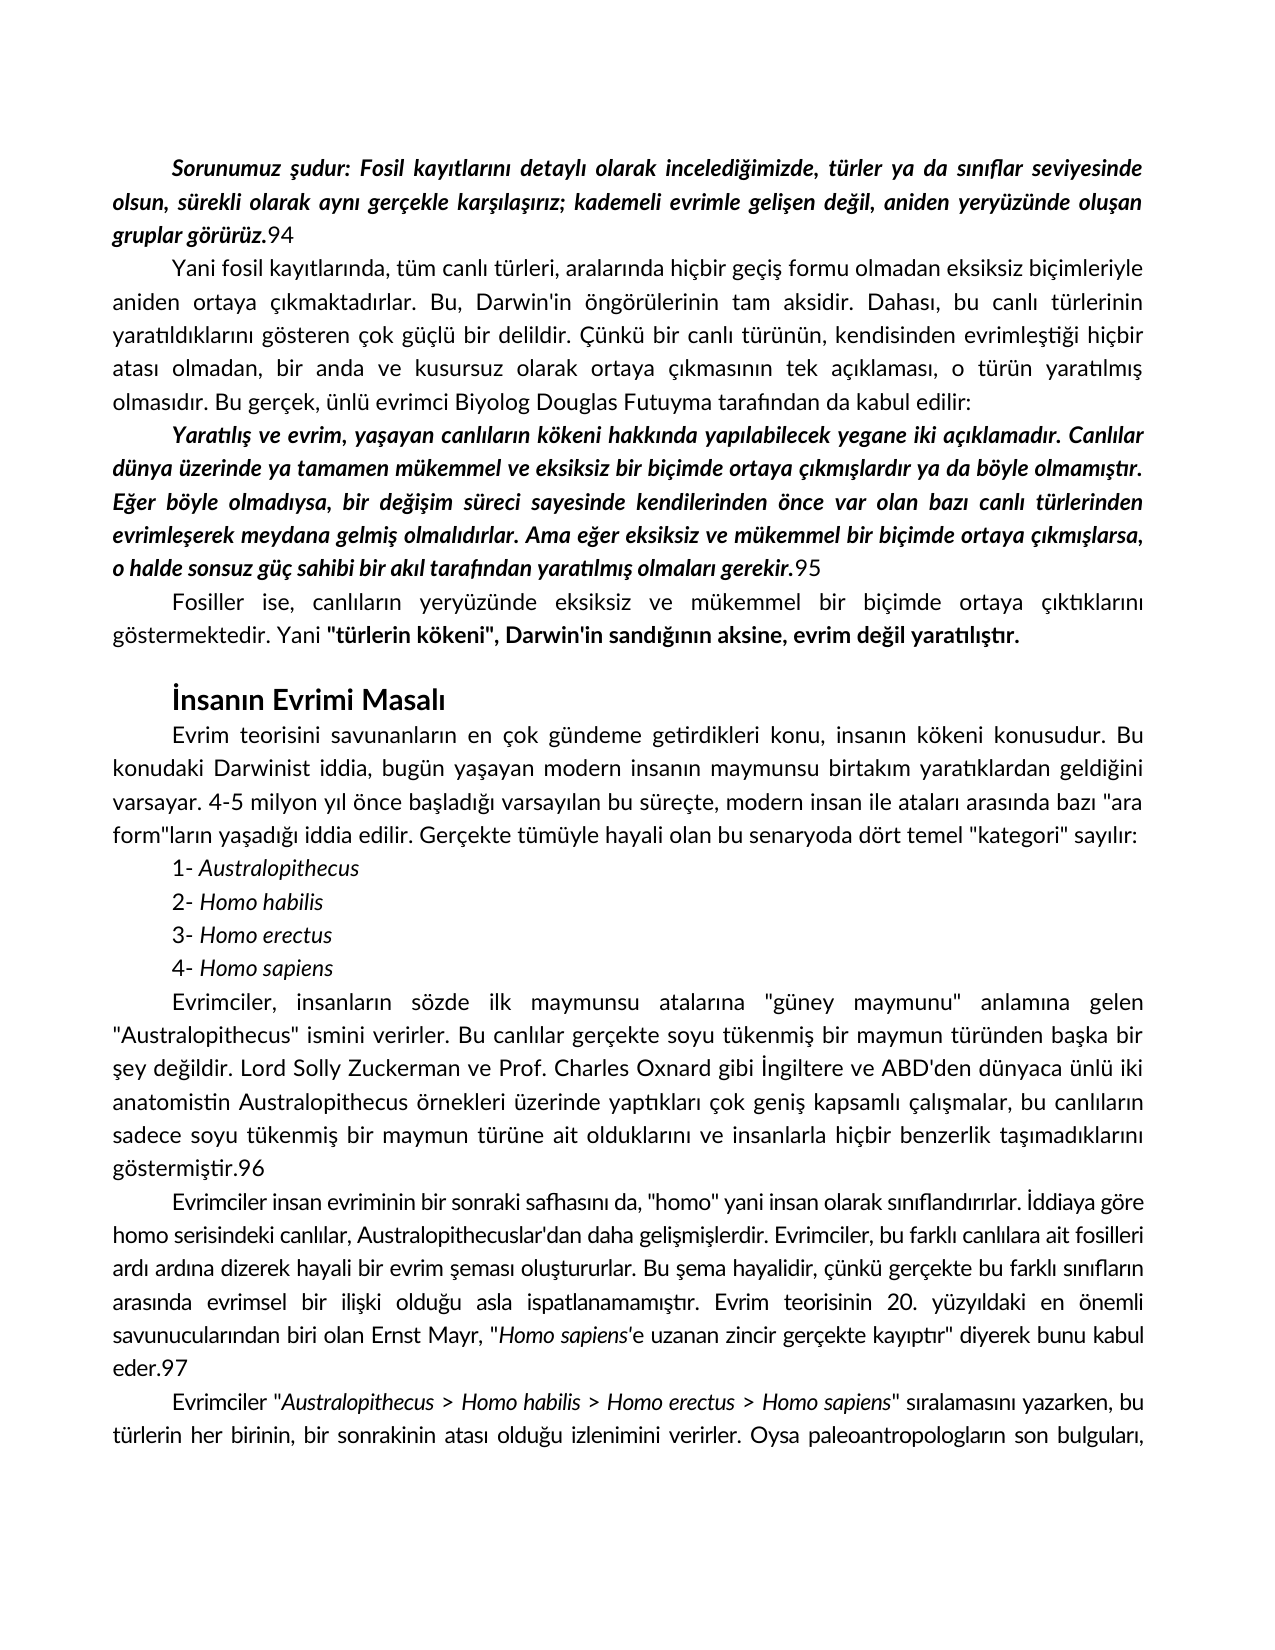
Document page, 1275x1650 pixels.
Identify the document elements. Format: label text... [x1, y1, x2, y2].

text Evrim teorisini savunanların en çok gündeme getirdikleri konu, insanın kökeni konusudur. Bu konudaki Darwinist iddia, bugün yaşayan modern insanın maymunsu birtakım yaratıklardan geldiğini varsayar. 4-5 milyon yıl önce başladığı varsayılan bu süreçte, modern insan ile ataları arasında bazı "ara form"ların yaşadığı iddia edilir. Gerçekte tümüyle hayali olan bu senaryoda dört temel "kategori" sayılır: [112, 717, 1145, 850]
text Yani fosil kayıtlarında, tüm canlı türleri, aralarında hiçbir geçiş formu olmadan eksiksiz biçimleriyle aniden ortaya çıkmaktadırlar. Bu, Darwin'in öngörülerinin tam aksidir. Dahası, bu canlı türlerinin yaratıldıklarını gösteren çok güçlü bir delildir. Çünkü bir canlı türünün, kendisinden evrimleştiği hiçbir atası olmadan, bir anda ve kusursuz olarak ortaya çıkmasının tek açıklaması, o türün yaratılmış olmasıdır. Bu gerçek, ünlü evrimci Biyolog Douglas Futuyma tarafından da kabul edilir: [112, 250, 1145, 417]
text İnsanın Evrimi Masalı [112, 683, 1145, 717]
text Sorunumuz şudur: Fosil kayıtlarını detaylı olarak incelediğimizde, türler ya da sınıflar seviyesinde olsun, sürekli olarak aynı gerçekle karşılaşırız; kademeli evrimle gelişen değil, aniden yeryüzünde oluşan gruplar görürüz.94 [112, 150, 1145, 250]
text 2- Homo habilis [112, 883, 1145, 917]
text Evrimciler, insanların sözde ilk maymunsu atalarına "güney maymunu" anlamına gelen "Australopithecus" ismini verirler. Bu canlılar gerçekte soyu tükenmiş bir maymun türünden başka bir şey değildir. Lord Solly Zuckerman ve Prof. Charles Oxnard gibi İngiltere ve ABD'den dünyaca ünlü iki anatomistin Australopithecus örnekleri üzerinde yaptıkları çok geniş kapsamlı çalışmalar, bu canlıların sadece soyu tükenmiş bir maymun türüne ait olduklarını ve insanlarla hiçbir benzerlik taşımadıklarını göstermiştir.96 [112, 983, 1145, 1183]
text 4- Homo sapiens [112, 950, 1145, 983]
text 3- Homo erectus [112, 917, 1145, 950]
text Evrimciler insan evriminin bir sonraki safhasını da, "homo" yani insan olarak sınıflandırırlar. İddiaya göre homo serisindeki canlılar, Australopithecuslar'dan daha gelişmişlerdir. Evrimciler, bu farklı canlılara ait fosilleri ardı ardına dizerek hayali bir evrim şeması oluştururlar. Bu şema hayalidir, çünkü gerçekte bu farklı sınıfların arasında evrimsel bir ilişki olduğu asla ispatlanamamıştır. Evrim teorisinin 20. yüzyıldaki en önemli savunucularından biri olan Ernst Mayr, "Homo sapiens'e uzanan zincir gerçekte kayıptır" diyerek bunu kabul eder.97 [112, 1183, 1145, 1383]
text Yaratılış ve evrim, yaşayan canlıların kökeni hakkında yapılabilecek yegane iki açıklamadır. Canlılar dünya üzerinde ya tamamen mükemmel ve eksiksiz bir biçimde ortaya çıkmışlardır ya da böyle olmamıştır. Eğer böyle olmadıysa, bir değişim süreci sayesinde kendilerinden önce var olan bazı canlı türlerinden evrimleşerek meydana gelmiş olmalıdırlar. Ama eğer eksiksiz ve mükemmel bir biçimde ortaya çıkmışlarsa, o halde sonsuz güç sahibi bir akıl tarafından yaratılmış olmaları gerekir.95 [112, 417, 1145, 583]
text Evrimciler "Australopithecus > Homo habilis > Homo erectus > Homo sapiens" sıralamasını yazarken, bu türlerin her birinin, bir sonrakinin atası olduğu izlenimini verirler. Oysa paleoantropologların son bulguları, [112, 1383, 1145, 1450]
text Fosiller ise, canlıların yeryüzünde eksiksiz ve mükemmel bir biçimde ortaya çıktıklarını göstermektedir. Yani "türlerin kökeni", Darwin'in sandığının aksine, evrim değil yaratılıştır. [112, 583, 1145, 650]
text 1- Australopithecus [112, 850, 1145, 883]
